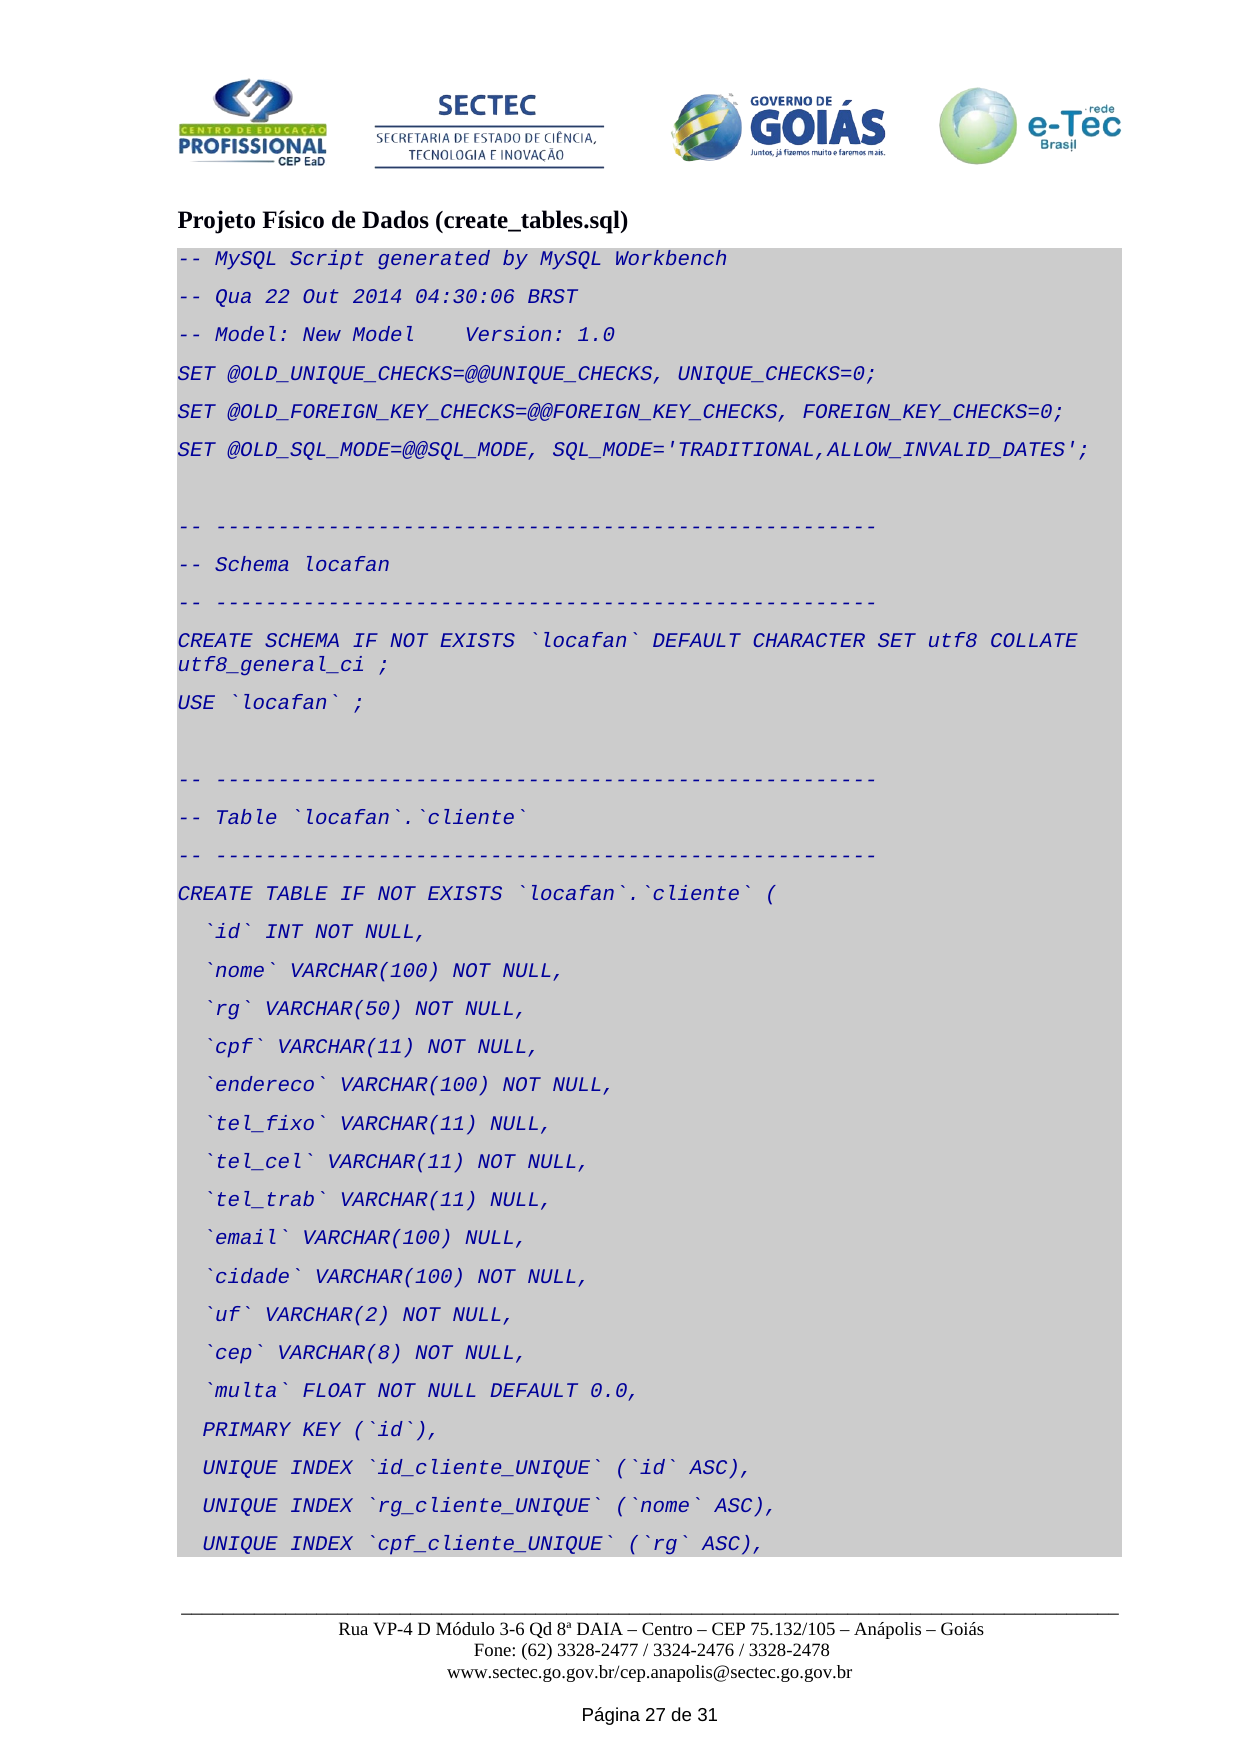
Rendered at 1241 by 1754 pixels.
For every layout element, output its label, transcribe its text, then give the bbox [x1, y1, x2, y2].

text `cpf` VARCHAR(11) NOT NULL, [177, 1036, 1122, 1060]
text `tel_fixo` VARCHAR(11) NULL, [177, 1113, 1122, 1136]
text `uf` VARCHAR(2) NOT NULL, [177, 1304, 1122, 1327]
text -- Schema locafan [177, 554, 1122, 577]
text `tel_trab` VARCHAR(11) NULL, [177, 1189, 1122, 1213]
text `tel_cel` VARCHAR(11) NOT NULL, [177, 1151, 1122, 1174]
text -- ----------------------------------------------------- [177, 845, 1122, 869]
text UNIQUE INDEX `id_cliente_UNIQUE` (`id` ASC), [177, 1457, 1122, 1480]
text `email` VARCHAR(100) NULL, [177, 1227, 1122, 1251]
text -- Model: New Model Version: 1.0 [177, 324, 1122, 348]
text -- MySQL Script generated by MySQL Workbench [177, 248, 1122, 272]
text `multa` FLOAT NOT NULL DEFAULT 0.0, [177, 1380, 1122, 1404]
text UNIQUE INDEX `cpf_cliente_UNIQUE` (`rg` ASC), [177, 1533, 1122, 1557]
text -- Table `locafan`.`cliente` [177, 807, 1122, 831]
text USE `locafan` ; [177, 692, 1122, 716]
text -- ----------------------------------------------------- [177, 592, 1122, 616]
text -- ----------------------------------------------------- [177, 516, 1122, 539]
text `endereco` VARCHAR(100) NOT NULL, [177, 1074, 1122, 1098]
text SET @OLD_FOREIGN_KEY_CHECKS=@@FOREIGN_KEY_CHECKS, FOREIGN_KEY_CHECKS=0; [177, 401, 1122, 424]
text `cep` VARCHAR(8) NOT NULL, [177, 1342, 1122, 1366]
text CREATE SCHEMA IF NOT EXISTS `locafan` DEFAULT CHARACTER SET utf8 COLLATE utf8_general_ci ; [177, 630, 1122, 678]
text `rg` VARCHAR(50) NOT NULL, [177, 998, 1122, 1022]
text SET @OLD_UNIQUE_CHECKS=@@UNIQUE_CHECKS, UNIQUE_CHECKS=0; [177, 363, 1122, 386]
text SET @OLD_SQL_MODE=@@SQL_MODE, SQL_MODE='TRADITIONAL,ALLOW_INVALID_DATES'; [177, 439, 1122, 463]
text `nome` VARCHAR(100) NOT NULL, [177, 960, 1122, 983]
text PRIMARY KEY (`id`), [177, 1418, 1122, 1442]
text -- Qua 22 Out 2014 04:30:06 BRST [177, 286, 1122, 310]
text `id` INT NOT NULL, [177, 922, 1122, 945]
picture [177, 75, 1123, 176]
text UNIQUE INDEX `rg_cliente_UNIQUE` (`nome` ASC), [177, 1495, 1122, 1519]
text `cidade` VARCHAR(100) NOT NULL, [177, 1266, 1122, 1289]
text -- ----------------------------------------------------- [177, 769, 1122, 792]
text Projeto Físico de Dados (create_tables.sql) [177, 205, 1122, 234]
text CREATE TABLE IF NOT EXISTS `locafan`.`cliente` ( [177, 883, 1122, 907]
